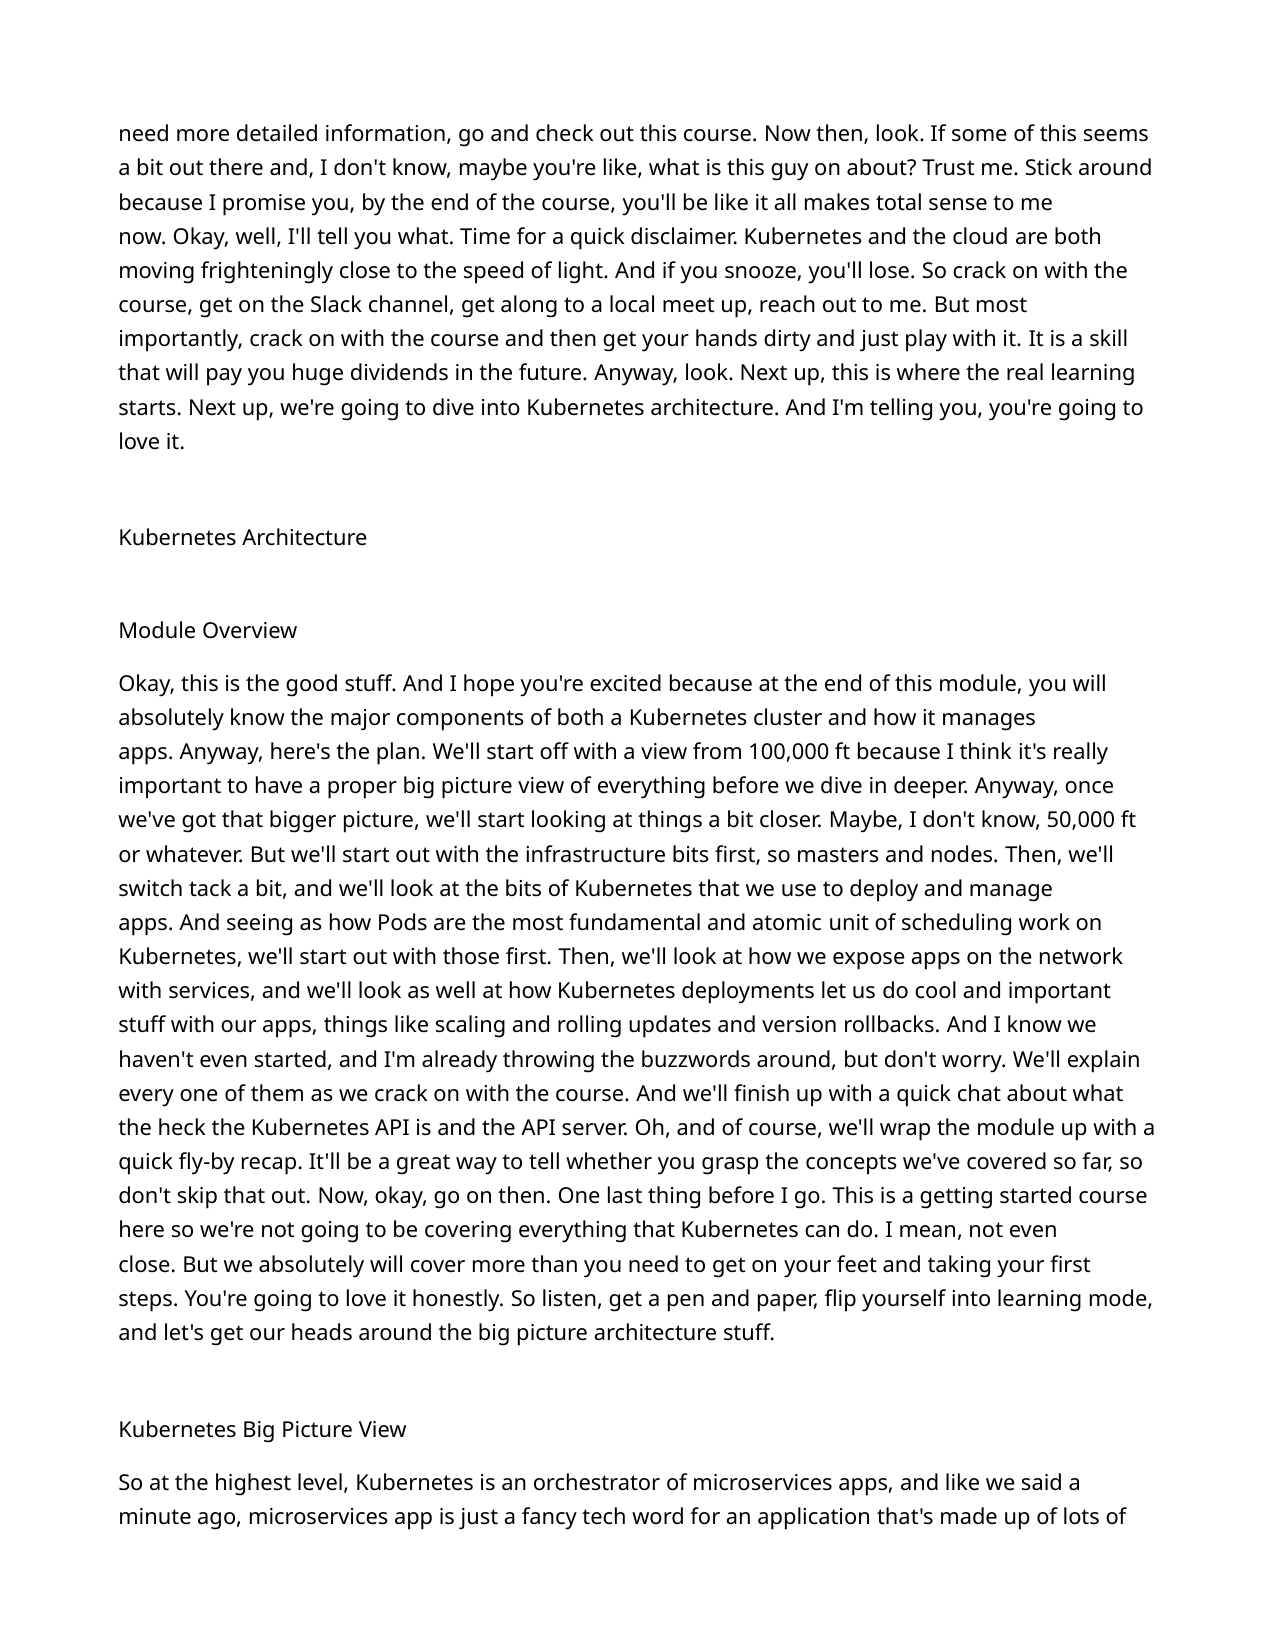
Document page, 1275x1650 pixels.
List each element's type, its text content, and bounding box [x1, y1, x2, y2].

text So at the highest level, Kubernetes is an orchestrator of microservices apps, and like we said a minute ago, microservices app is just a fancy tech word for an application that's made up of lots of [118, 1467, 1157, 1531]
subtitle Kubernetes Big Picture View [118, 1414, 1157, 1443]
text Okay, this is the good stuff. And I hope you're excited because at the end of this module, you will absolutely know the major components of both a Kubernetes cluster and how it manages apps. Anyway, here's the plan. We'll start off with a view from 100,000 ft because I think it's really important to have a proper big picture view of everything before we dive in deeper. Anyway, once we've got that bigger picture, we'll start looking at things a bit closer. Maybe, I don't know, 50,000 ft or whatever. But we'll start out with the infrastructure bits first, so masters and nodes. Then, we'll switch tack a bit, and we'll look at the bits of Kubernetes that we use to deploy and manage apps. And seeing as how Pods are the most fundamental and atomic unit of scheduling work on Kubernetes, we'll start out with those first. Then, we'll look at how we expose apps on the network with services, and we'll look as well at how Kubernetes deployments let us do cool and important stuff with our apps, things like scaling and rolling updates and version rollbacks. And I know we haven't even started, and I'm already throwing the buzzwords around, but don't worry. We'll explain every one of them as we crack on with the course. And we'll finish up with a quick chat about what the heck the Kubernetes API is and the API server. Oh, and of course, we'll wrap the module up with a quick fly‑by recap. It'll be a great way to tell whether you grasp the concepts we've covered so far, so don't skip that out. Now, okay, go on then. One last thing before I go. This is a getting started course here so we're not going to be covering everything that Kubernetes can do. I mean, not even close. But we absolutely will cover more than you need to get on your feet and taking your first steps. You're going to love it honestly. So listen, get a pen and paper, flip yourself into learning mode, and let's get our heads around the big picture architecture stuff. [118, 668, 1157, 1347]
subtitle Kubernetes Architecture [118, 522, 1157, 552]
subtitle Module Overview [118, 614, 1157, 644]
text need more detailed information, go and check out this course. Now then, look. If some of this seems a bit out there and, I don't know, maybe you're like, what is this guy on about? Trust me. Stick around because I promise you, by the end of the course, you'll be like it all makes total sense to me now. Okay, well, I'll tell you what. Time for a quick disclaimer. Kubernetes and the cloud are both moving frighteningly close to the speed of light. And if you snooze, you'll lose. So crack on with the course, get on the Slack channel, get along to a local meet up, reach out to me. But most importantly, crack on with the course and then get your hands dirty and just play with it. It is a skill that will pay you huge dividends in the future. Anyway, look. Next up, this is where the real learning starts. Next up, we're going to dive into Kubernetes architecture. And I'm telling you, you're going to love it. [118, 118, 1157, 455]
